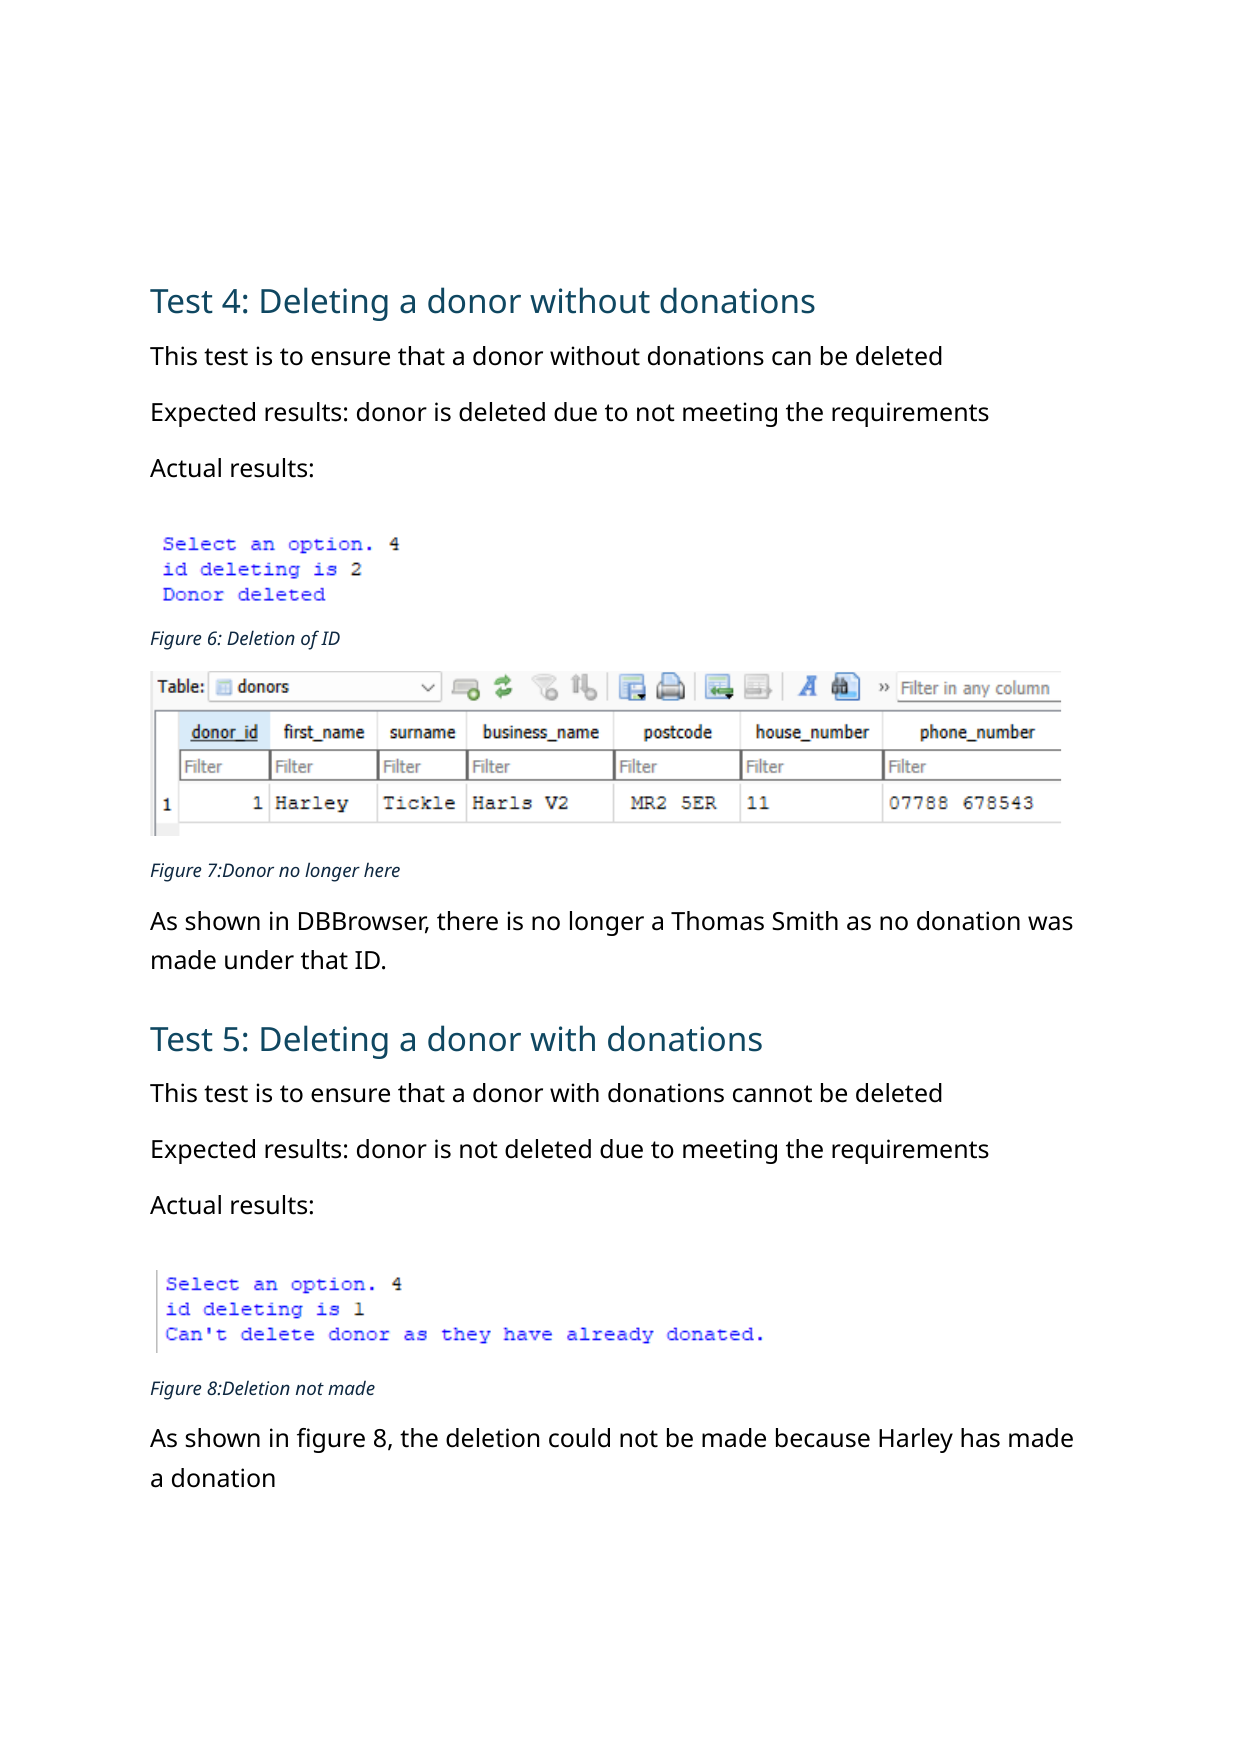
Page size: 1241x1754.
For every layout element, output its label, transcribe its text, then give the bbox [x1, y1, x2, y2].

text As shown in DBBrowser, there is no longer a Thomas Smith as no donation was made under that ID. [150, 904, 1090, 977]
subtitle Test 5: Deleting a donor with donations [150, 1015, 1090, 1061]
text Actual results: [150, 451, 1090, 484]
text Expected results: donor is not deleted due to meeting the requirements [150, 1132, 1090, 1166]
text As shown in figure 8, the deletion could not be made because Harley has made a donation [150, 1421, 1090, 1533]
subtitle Test 4: Deleting a donor without donations [150, 278, 1090, 324]
text Figure 6: Deletion of ID [150, 625, 1090, 651]
text Figure 8:Deletion not made [150, 1375, 1090, 1400]
text Actual results: [150, 1188, 1090, 1222]
text Figure 7:Donor no longer here [150, 857, 1090, 883]
text Expected results: donor is deleted due to not meeting the requirements [150, 395, 1090, 429]
text This test is to ensure that a donor with donations cannot be deleted [150, 1076, 1090, 1110]
text This test is to ensure that a donor without donations can be deleted [150, 339, 1090, 373]
